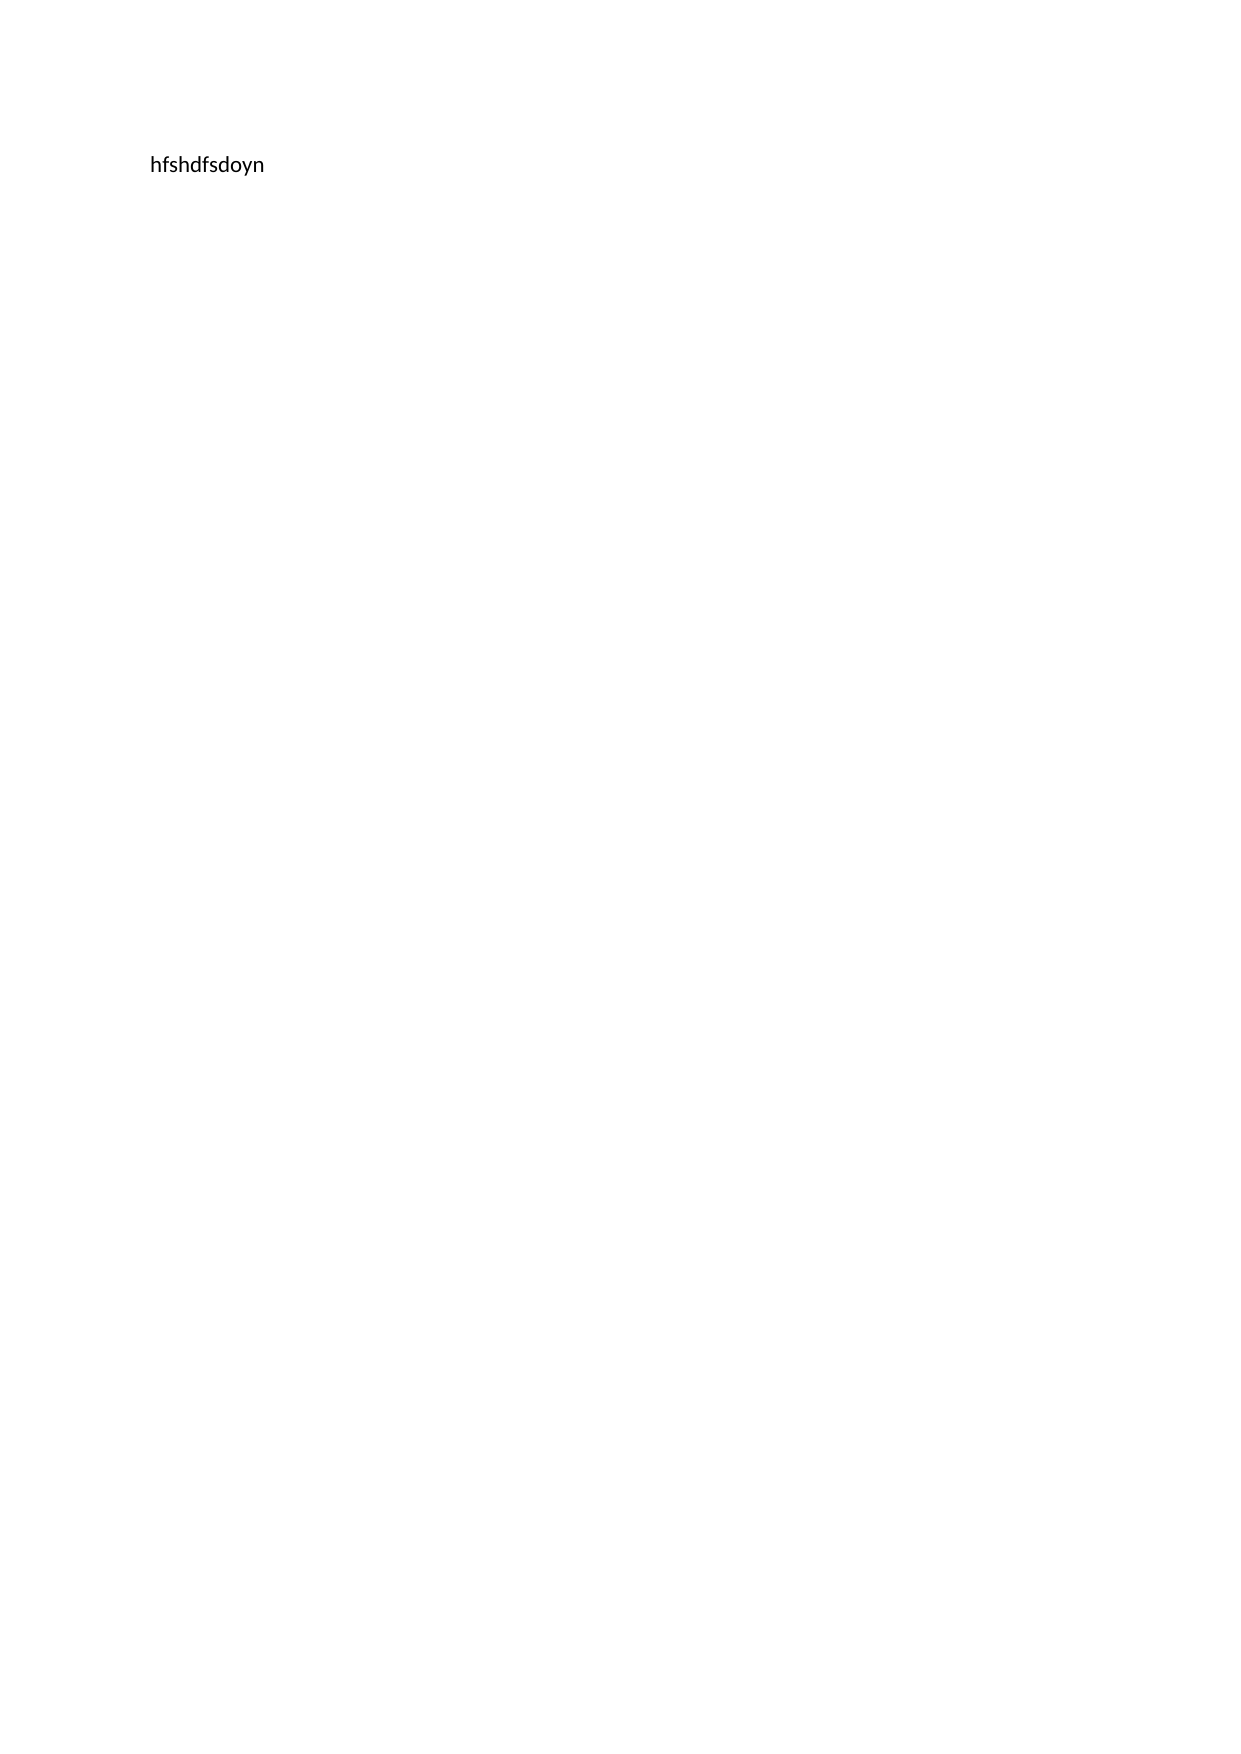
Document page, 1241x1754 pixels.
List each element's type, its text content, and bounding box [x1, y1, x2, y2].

text hfshdfsdoyn [150, 150, 1090, 178]
